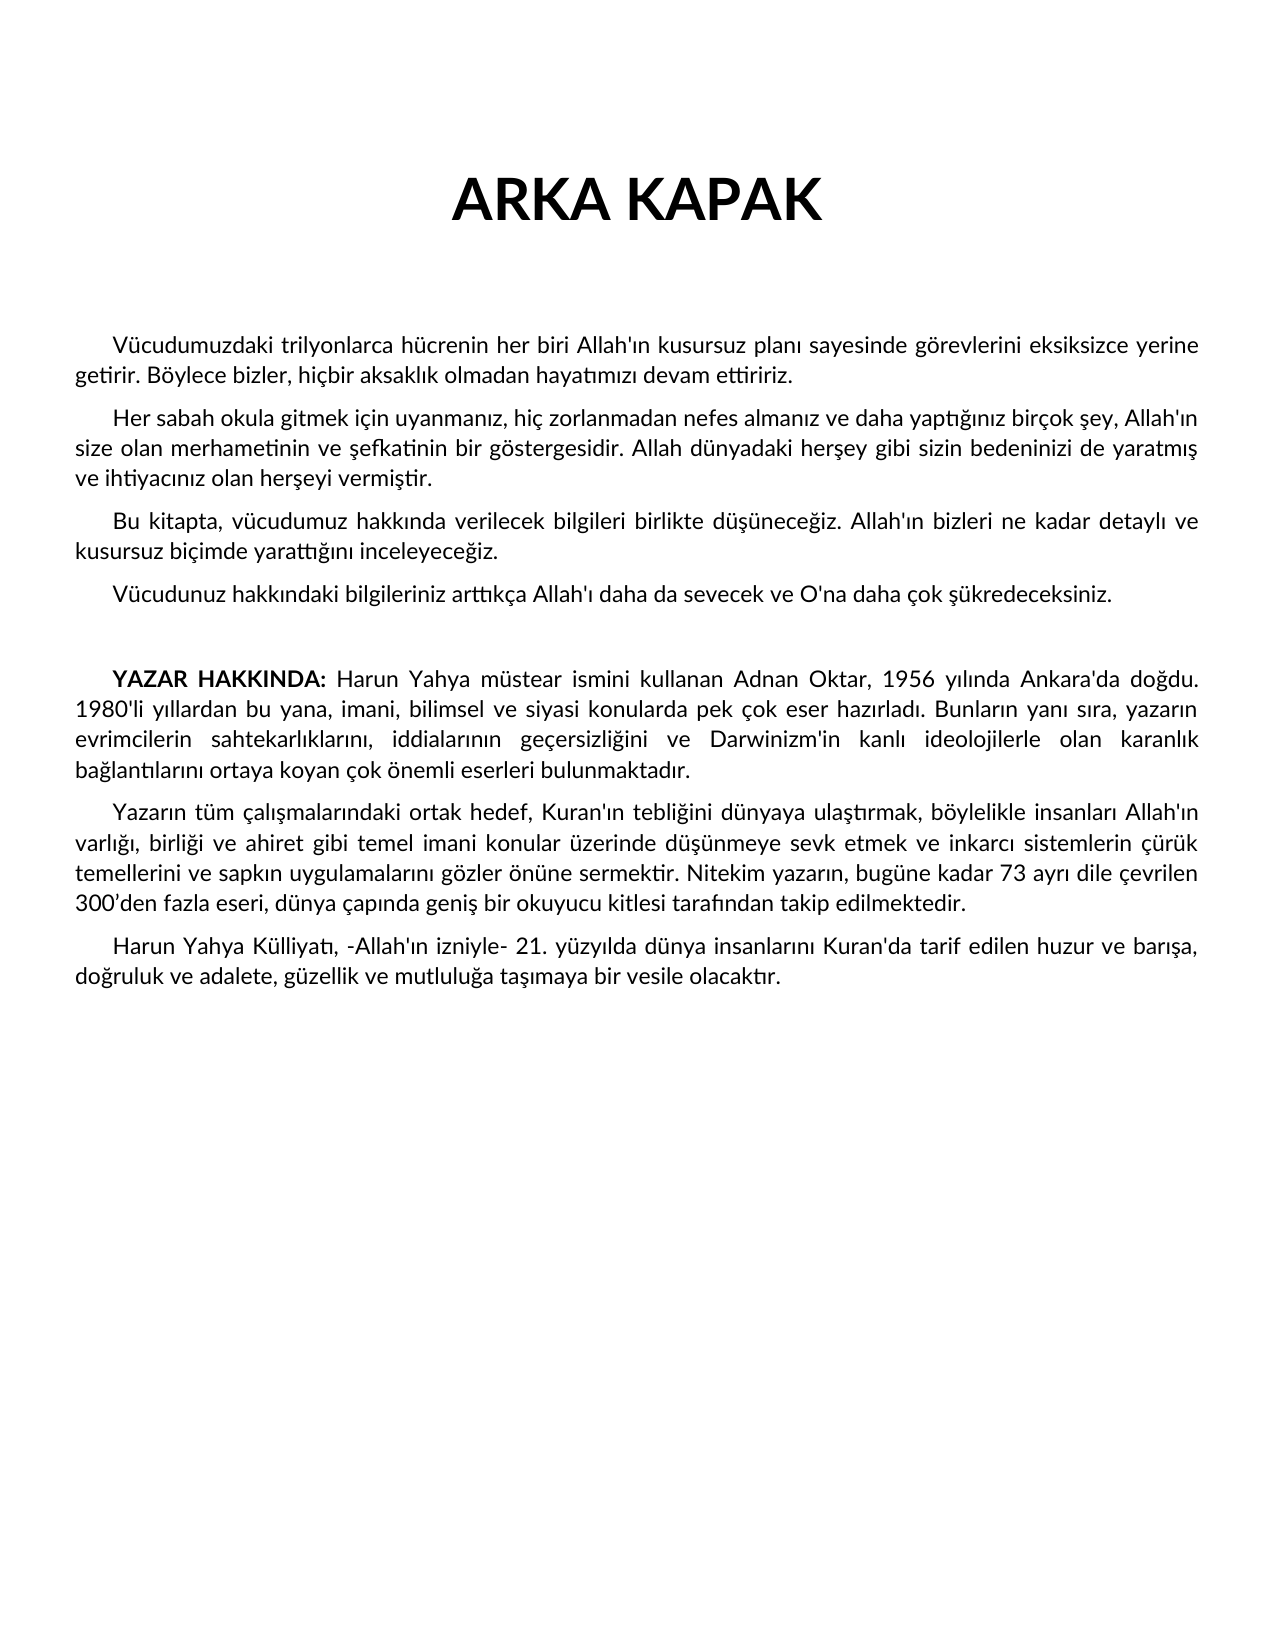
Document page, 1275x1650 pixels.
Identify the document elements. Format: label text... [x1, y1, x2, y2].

text Yazarın tüm çalışmalarındaki ortak hedef, Kuran'ın tebliğini dünyaya ulaştırmak, böylelikle insanları Allah'ın varlığı, birliği ve ahiret gibi temel imani konular üzerinde düşünmeye sevk etmek ve inkarcı sistemlerin çürük temellerini ve sapkın uygulamalarını gözler önüne sermektir. Nitekim yazarın, bugüne kadar 73 ayrı dile çevrilen 300’den fazla eseri, dünya çapında geniş bir okuyucu kitlesi tarafından takip edilmektedir. [75, 798, 1200, 916]
text Vücudunuz hakkındaki bilgileriniz arttıkça Allah'ı daha da sevecek ve O'na daha çok şükredeceksiniz. [75, 579, 1200, 607]
text Her sabah okula gitmek için uyanmanız, hiç zorlanmadan nefes almanız ve daha yaptığınız birçok şey, Allah'ın size olan merhametinin ve şefkatinin bir göstergesidir. Allah dünyadaki herşey gibi sizin bedeninizi de yaratmış ve ihtiyacınız olan herşeyi vermiştir. [75, 403, 1200, 491]
text Bu kitapta, vücudumuz hakkında verilecek bilgileri birlikte düşüneceğiz. Allah'ın bizleri ne kadar detaylı ve kusursuz biçimde yarattığını inceleyeceğiz. [75, 506, 1200, 564]
text Vücudumuzdaki trilyonlarca hücrenin her biri Allah'ın kusursuz planı sayesinde görevlerini eksiksizce yerine getirir. Böylece bizler, hiçbir aksaklık olmadan hayatımızı devam ettiririz. [75, 330, 1200, 388]
subtitle ARKA KAPAK [75, 162, 1200, 232]
text YAZAR HAKKINDA: Harun Yahya müstear ismini kullanan Adnan Oktar, 1956 yılında Ankara'da doğdu. 1980'li yıllardan bu yana, imani, bilimsel ve siyasi konularda pek çok eser hazırladı. Bunların yanı sıra, yazarın evrimcilerin sahtekarlıklarını, iddialarının geçersizliğini ve Darwinizm'in kanlı ideolojilerle olan karanlık bağlantılarını ortaya koyan çok önemli eserleri bulunmaktadır. [75, 665, 1200, 783]
text Harun Yahya Külliyatı, -Allah'ın izniyle- 21. yüzyılda dünya insanlarını Kuran'da tarif edilen huzur ve barışa, doğruluk ve adalete, güzellik ve mutluluğa taşımaya bir vesile olacaktır. [75, 931, 1200, 989]
